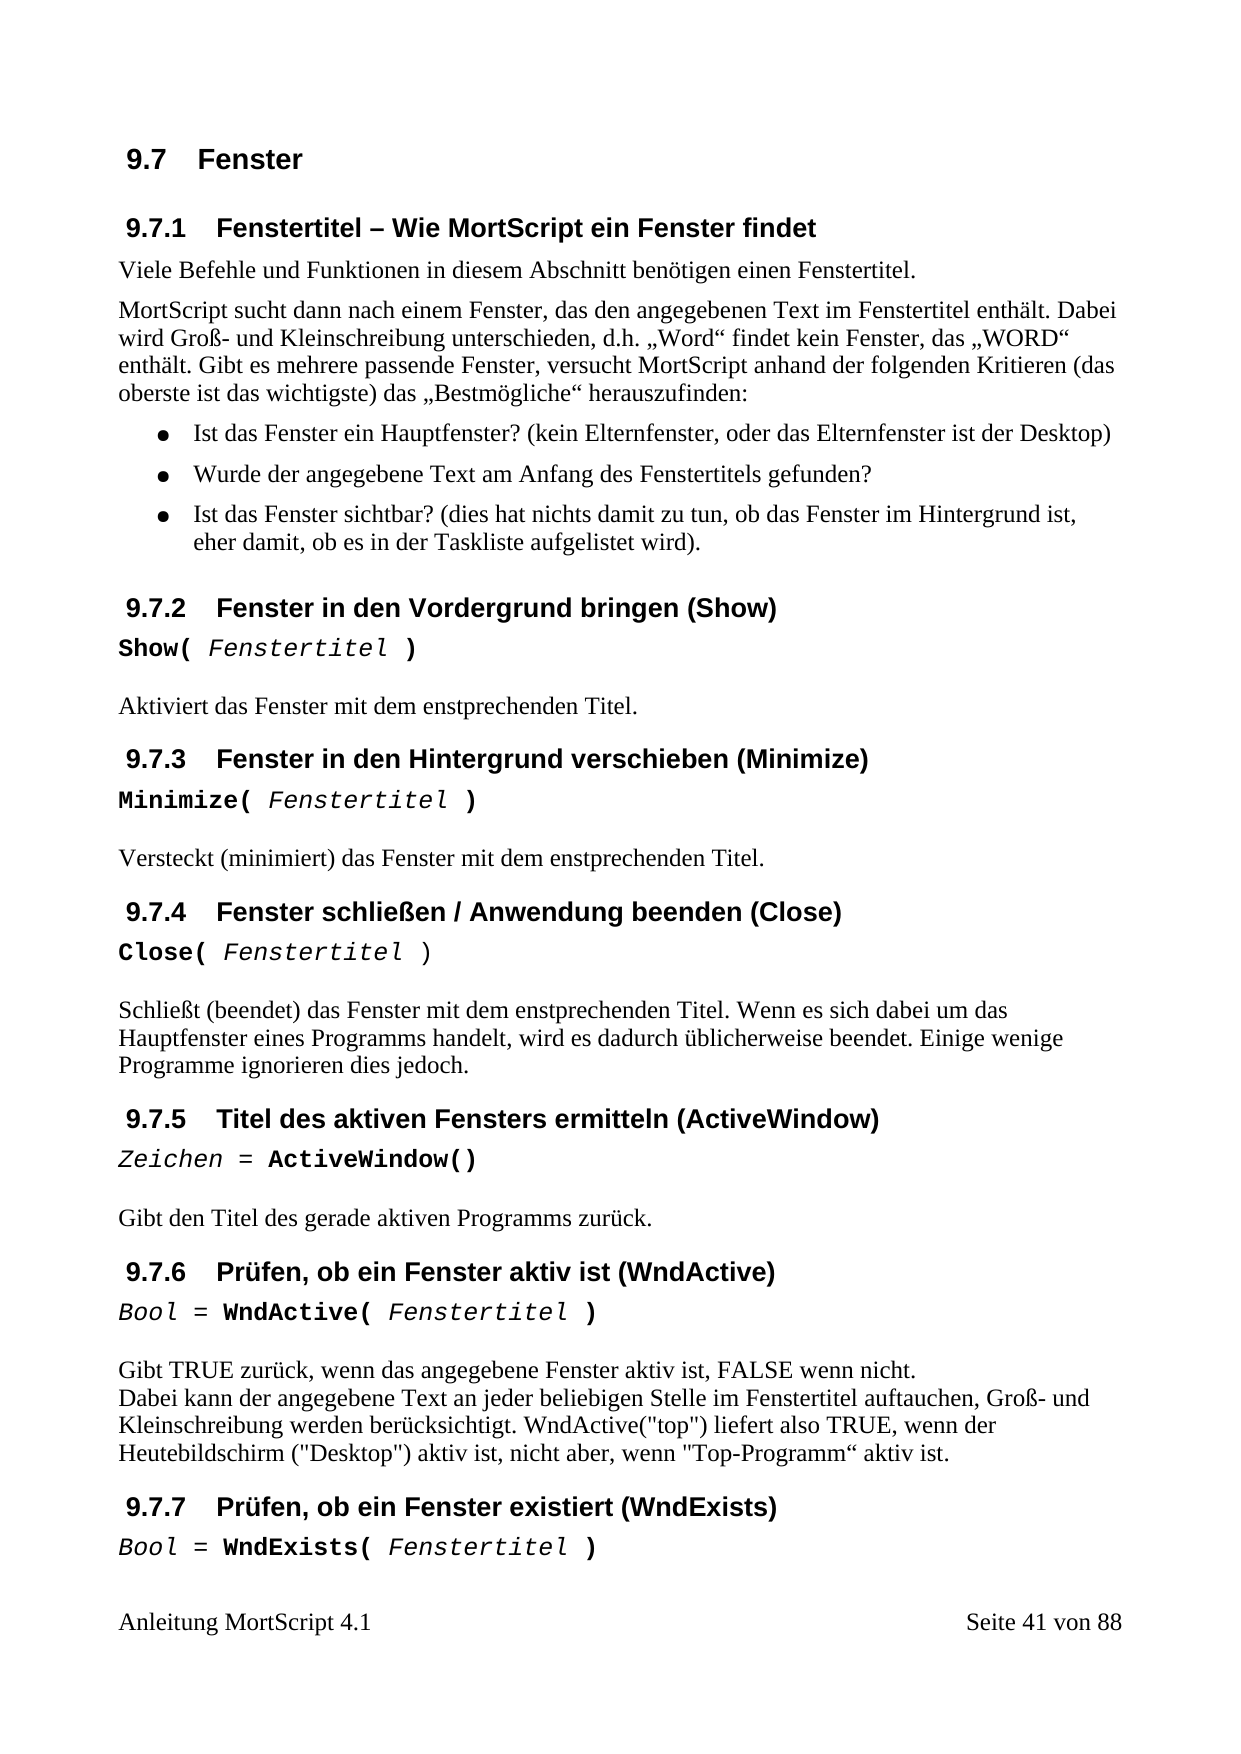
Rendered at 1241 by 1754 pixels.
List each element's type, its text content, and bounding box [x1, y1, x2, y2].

text Aktiviert das Fenster mit dem enstprechenden Titel. [118, 692, 1122, 719]
text Gibt den Titel des gerade aktiven Programms zurück. [118, 1204, 1122, 1231]
text MortScript sucht dann nach einem Fenster, das den angegebenen Text im Fenstertitel enthält. Dabei wird Groß- und Kleinschreibung unterschieden, d.h. „Word“ findet kein Fenster, das „WORD“ enthält. Gibt es mehrere passende Fenster, versucht MortScript anhand der folgenden Kritieren (das oberste ist das wichtigste) das „Bestmögliche“ herauszufinden: [118, 296, 1122, 407]
text Minimize( Fenstertitel ) [118, 787, 1122, 816]
text Zeichen = ActiveWindow() [118, 1147, 1122, 1175]
text Show( Fenstertitel ) [118, 636, 1122, 664]
text Dabei kann der angegebene Text an jeder beliebigen Stelle im Fenstertitel auftauchen, Groß- und Kleinschreibung werden berücksichtigt. WndActive("top") liefert also TRUE, wenn der Heutebildschirm ("Desktop") aktiv ist, nicht aber, wenn "Top-Programm“ aktiv ist. [118, 1384, 1122, 1467]
subtitle Fenster schließen / Anwendung beenden (Close) [118, 897, 1122, 927]
subtitle Fenster [118, 143, 1122, 176]
text Bool = WndActive( Fenstertitel ) [118, 1299, 1122, 1328]
subtitle Prüfen, ob ein Fenster existiert (WndExists) [118, 1492, 1122, 1522]
list Ist das Fenster sichtbar? (dies hat nichts damit zu tun, ob das Fenster im Hintergrund ist, eher damit, ob es in der Taskliste aufgelistet wird). [156, 500, 1122, 555]
text Bool = WndExists( Fenstertitel ) [118, 1534, 1122, 1563]
subtitle Prüfen, ob ein Fenster aktiv ist (WndActive) [118, 1256, 1122, 1287]
text Close( Fenstertitel ) [118, 939, 1122, 968]
subtitle Fenstertitel – Wie MortScript ein Fenster findet [118, 213, 1122, 243]
text Gibt TRUE zurück, wenn das angegebene Fenster aktiv ist, FALSE wenn nicht. [118, 1356, 1122, 1384]
list Ist das Fenster ein Hauptfenster? (kein Elternfenster, oder das Elternfenster ist der Desktop) [156, 419, 1122, 447]
subtitle Titel des aktiven Fensters ermitteln (ActiveWindow) [118, 1104, 1122, 1134]
subtitle Fenster in den Vordergrund bringen (Show) [118, 593, 1122, 623]
text Versteckt (minimiert) das Fenster mit dem enstprechenden Titel. [118, 844, 1122, 872]
text Schließt (beendet) das Fenster mit dem enstprechenden Titel. Wenn es sich dabei um das Hauptfenster eines Programms handelt, wird es dadurch üblicherweise beendet. Einige wenige Programme ignorieren dies jedoch. [118, 996, 1122, 1079]
list Wurde der angegebene Text am Anfang des Fenstertitels gefunden? [156, 460, 1122, 487]
text Viele Befehle und Funktionen in diesem Abschnitt benötigen einen Fenstertitel. [118, 256, 1122, 284]
subtitle Fenster in den Hintergrund verschieben (Minimize) [118, 744, 1122, 775]
